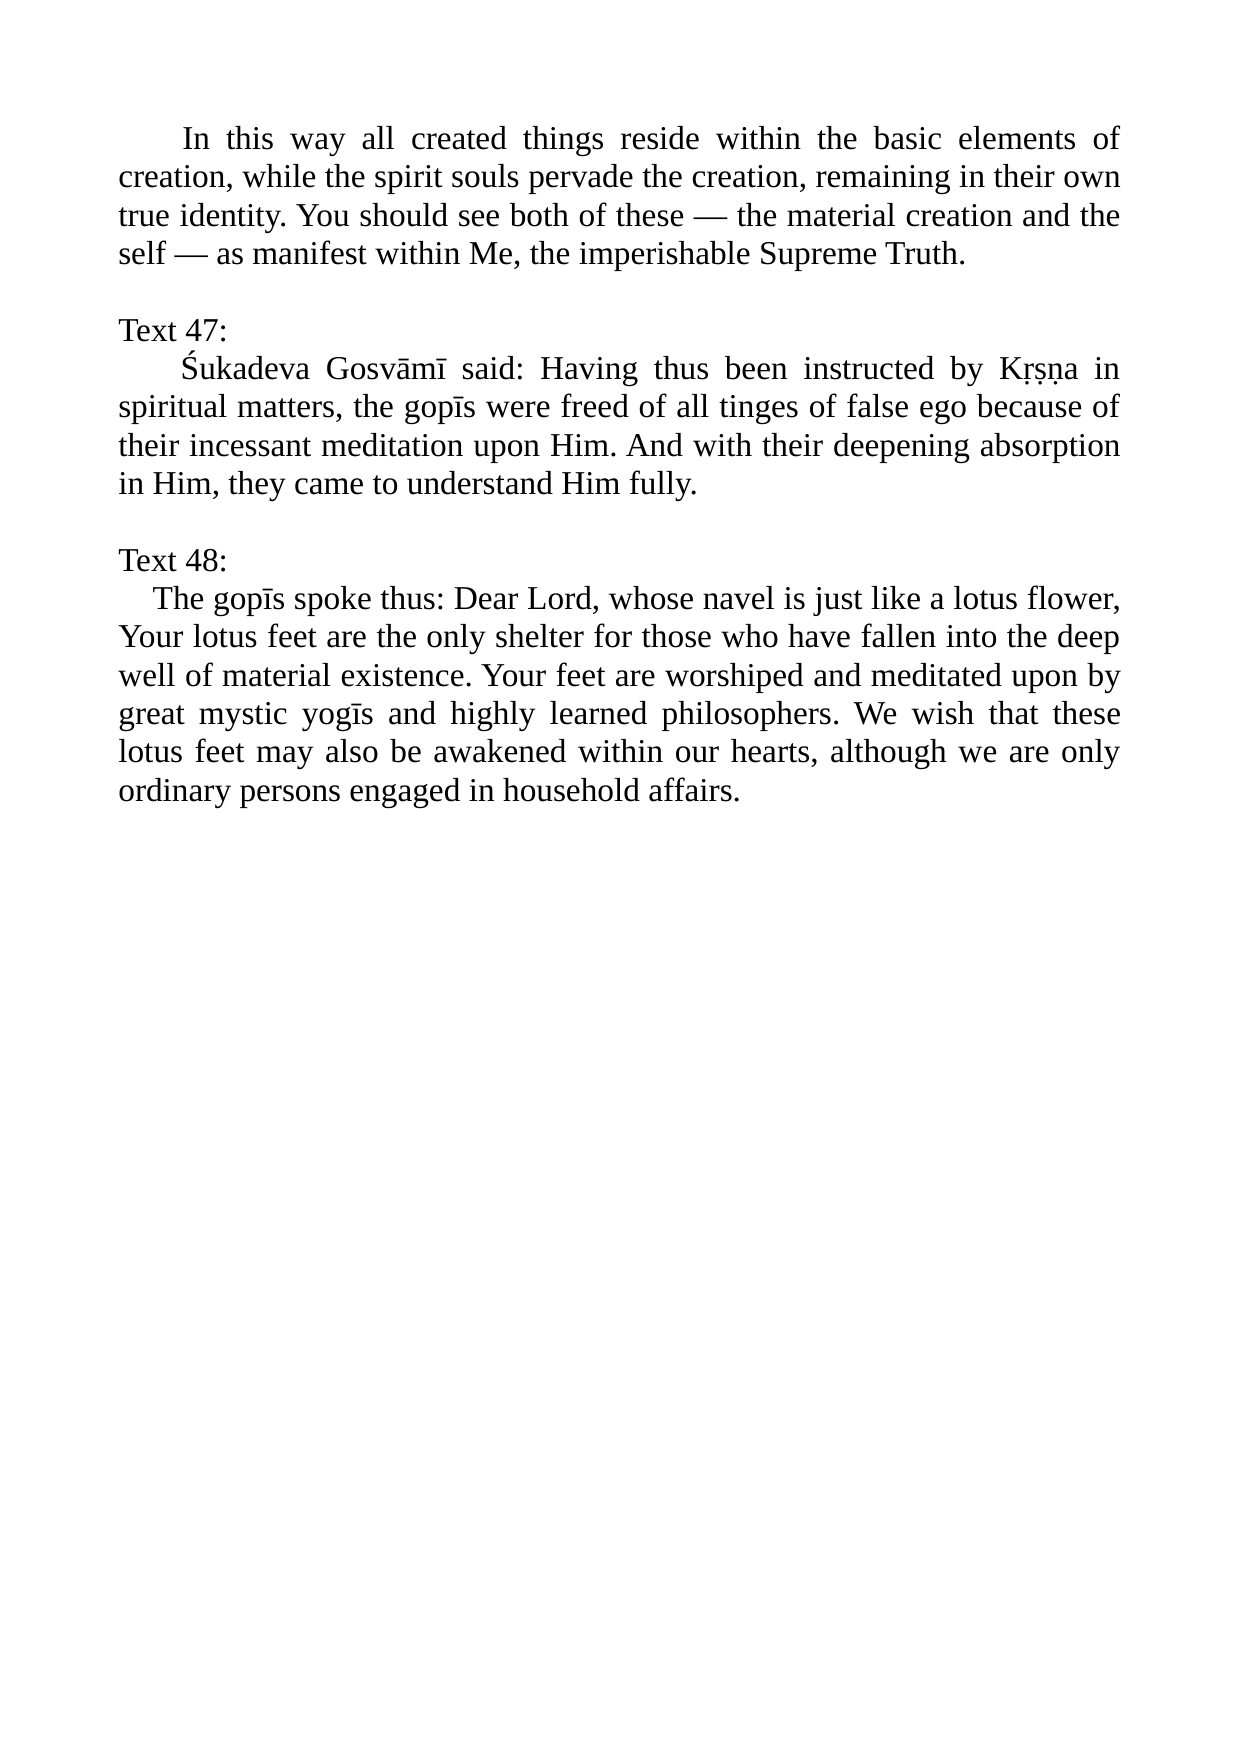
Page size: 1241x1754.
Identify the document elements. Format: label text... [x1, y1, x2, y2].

text Text 48: [118, 540, 1122, 578]
text The gopīs spoke thus: Dear Lord, whose navel is just like a lotus flower, Your lotus feet are the only shelter for those who have fallen into the deep well of material existence. Your feet are worshiped and meditated upon by great mystic yogīs and highly learned philosophers. We wish that these lotus feet may also be awakened within our hearts, although we are only ordinary persons engaged in household affairs. [118, 578, 1122, 808]
text In this way all created things reside within the basic elements of creation, while the spirit souls pervade the creation, remaining in their own true identity. You should see both of these — the material creation and the self — as manifest within Me, the imperishable Supreme Truth. [118, 118, 1122, 271]
text Text 47: [118, 310, 1122, 348]
text Śukadeva Gosvāmī said: Having thus been instructed by Kṛṣṇa in spiritual matters, the gopīs were freed of all tinges of false ego because of their incessant meditation upon Him. And with their deepening absorption in Him, they came to understand Him fully. [118, 348, 1122, 501]
